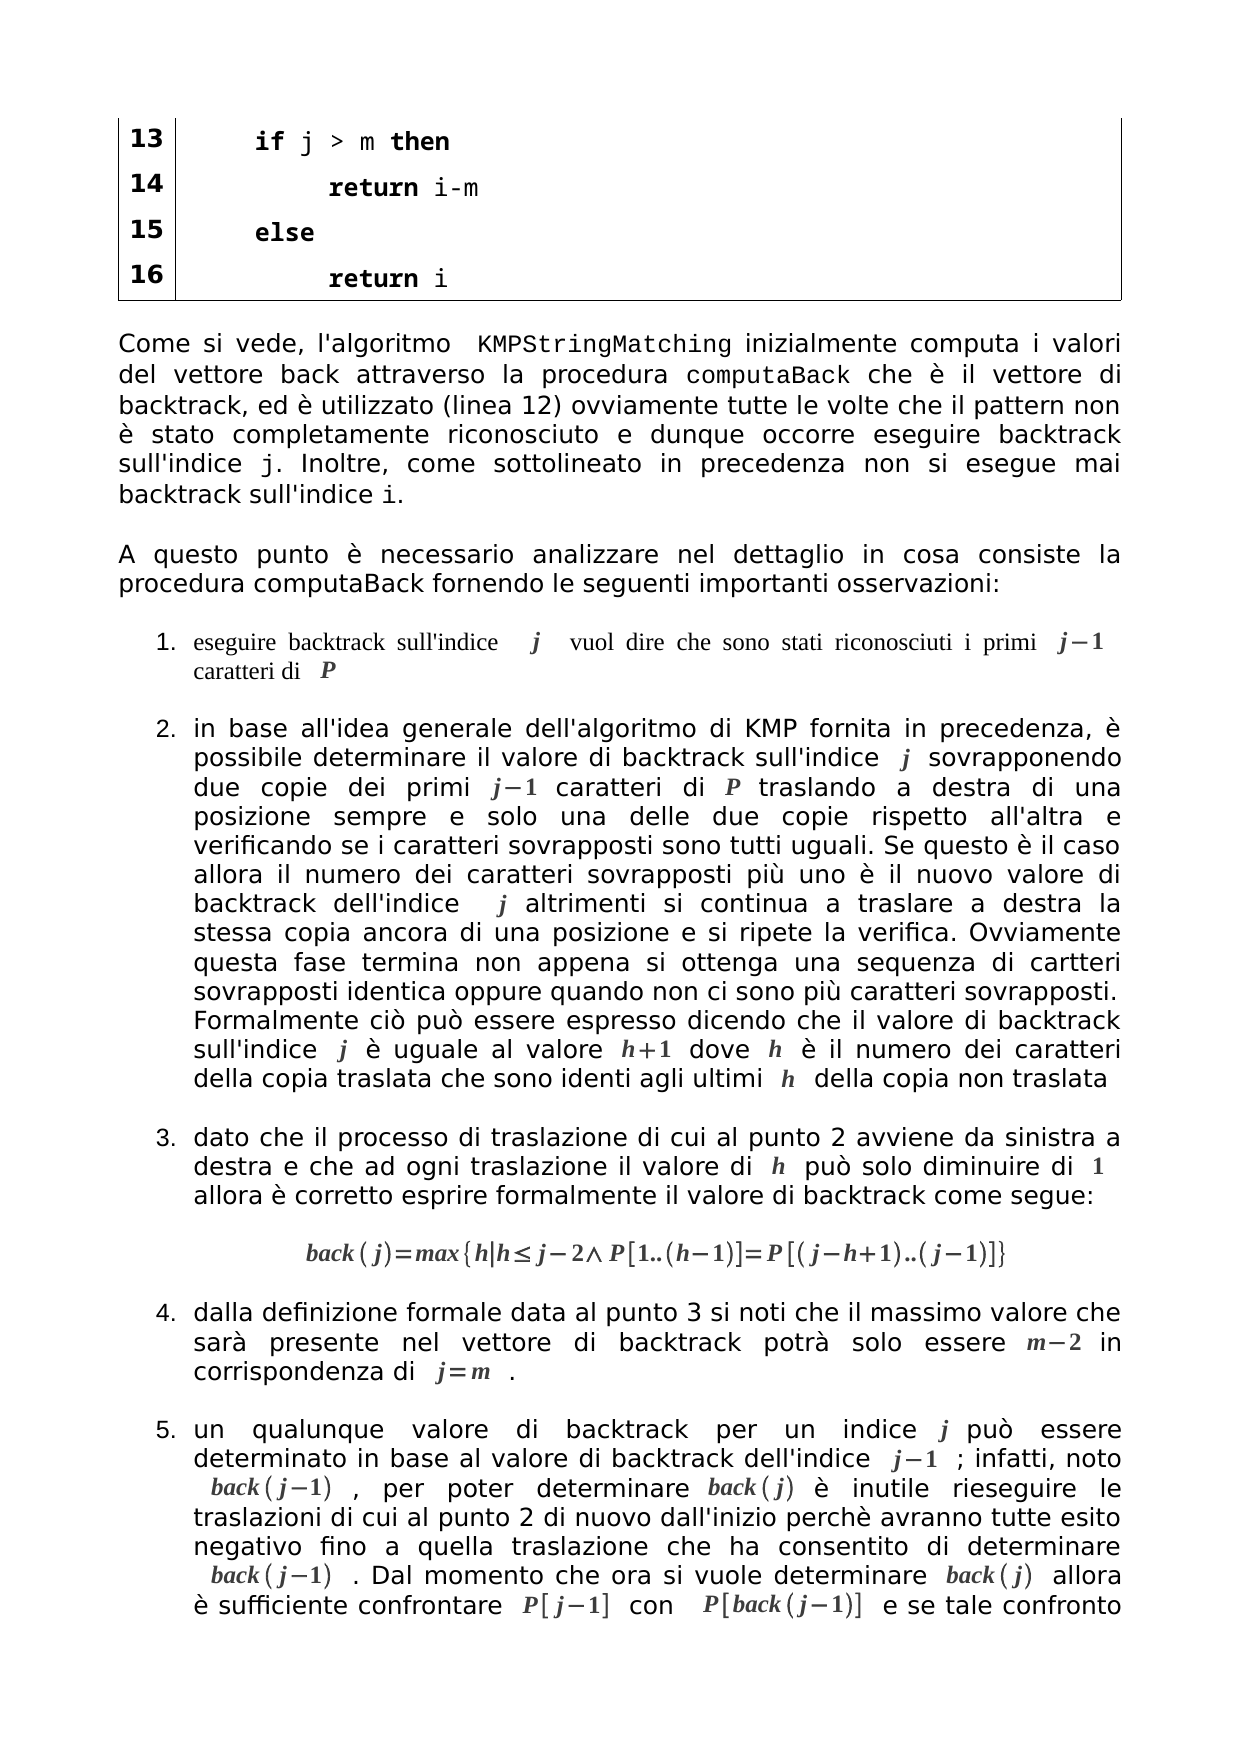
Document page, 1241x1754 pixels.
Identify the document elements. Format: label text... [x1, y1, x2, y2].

table_cell return i-m [176, 164, 1121, 209]
table_cell 13 [119, 118, 175, 164]
list eseguire backtrack sull'indice vuol dire che sono stati riconosciuti i primicaratteri di [156, 627, 1122, 685]
list un qualunque valore di backtrack per un indicepuò essere determinato in base al valore di backtrack dell'indice; infatti, noto , per poter determinareè inutile rieseguire le traslazioni di cui al punto 2 di nuovo dall'inizio perchè avranno tutte esito negativo fino a quella traslazione che ha consentito di determinare. Dal momento che ora si vuole determinareallora è sufficiente confrontarecon e se tale confronto avrà successo allora si avrà: [156, 1415, 1122, 1620]
text A questo punto è necessario analizzare nel dettaglio in cosa consiste la procedura computaBack fornendo le seguenti importanti osservazioni: [118, 540, 1122, 598]
table_cell 14 [119, 164, 175, 209]
list in base all'idea generale dell'algoritmo di KMP fornita in precedenza, è possibile determinare il valore di backtrack sull'indicesovrapponendo due copie dei primicaratteri ditraslando a destra di una posizione sempre e solo una delle due copie rispetto all'altra e verificando se i caratteri sovrapposti sono tutti uguali. Se questo è il caso allora il numero dei caratteri sovrapposti più uno è il nuovo valore di backtrack dell'indice altrimenti si continua a traslare a destra la stessa copia ancora di una posizione e si ripete la verifica. Ovviamente questa fase termina non appena si ottenga una sequenza di cartteri sovrapposti identica oppure quando non ci sono più caratteri sovrapposti. [156, 714, 1122, 1006]
text Come si vede, l'algoritmo KMPStringMatching inizialmente computa i valori del vettore back attraverso la procedura computaBack che è il vettore di backtrack, ed è utilizzato (linea 12) ovviamente tutte le volte che il pattern non è stato completamente riconosciuto e dunque occorre eseguire backtrack sull'indice j. Inoltre, come sottolineato in precedenza non si esegue mai backtrack sull'indice i. [118, 329, 1122, 511]
list Formalmente ciò può essere espresso dicendo che il valore di backtrack sull'indiceè uguale al valoredoveè il numero dei caratteri della copia traslata che sono identi agli ultimidella copia non traslata [156, 1006, 1122, 1093]
table_cell 15 [119, 209, 175, 255]
table_cell if j > m then [176, 118, 1121, 164]
table_cell 16 [119, 255, 175, 300]
list dato che il processo di traslazione di cui al punto 2 avviene da sinistra a destra e che ad ogni traslazione il valore dipuò solo diminuire diallora è corretto esprire formalmente il valore di backtrack come segue: [156, 1123, 1122, 1210]
table_cell else [176, 209, 1121, 255]
table_cell return i [176, 255, 1121, 300]
list dalla definizione formale data al punto 3 si noti che il massimo valore che sarà presente nel vettore di backtrack potrà solo esserein corrispondenza di. [156, 1298, 1122, 1386]
